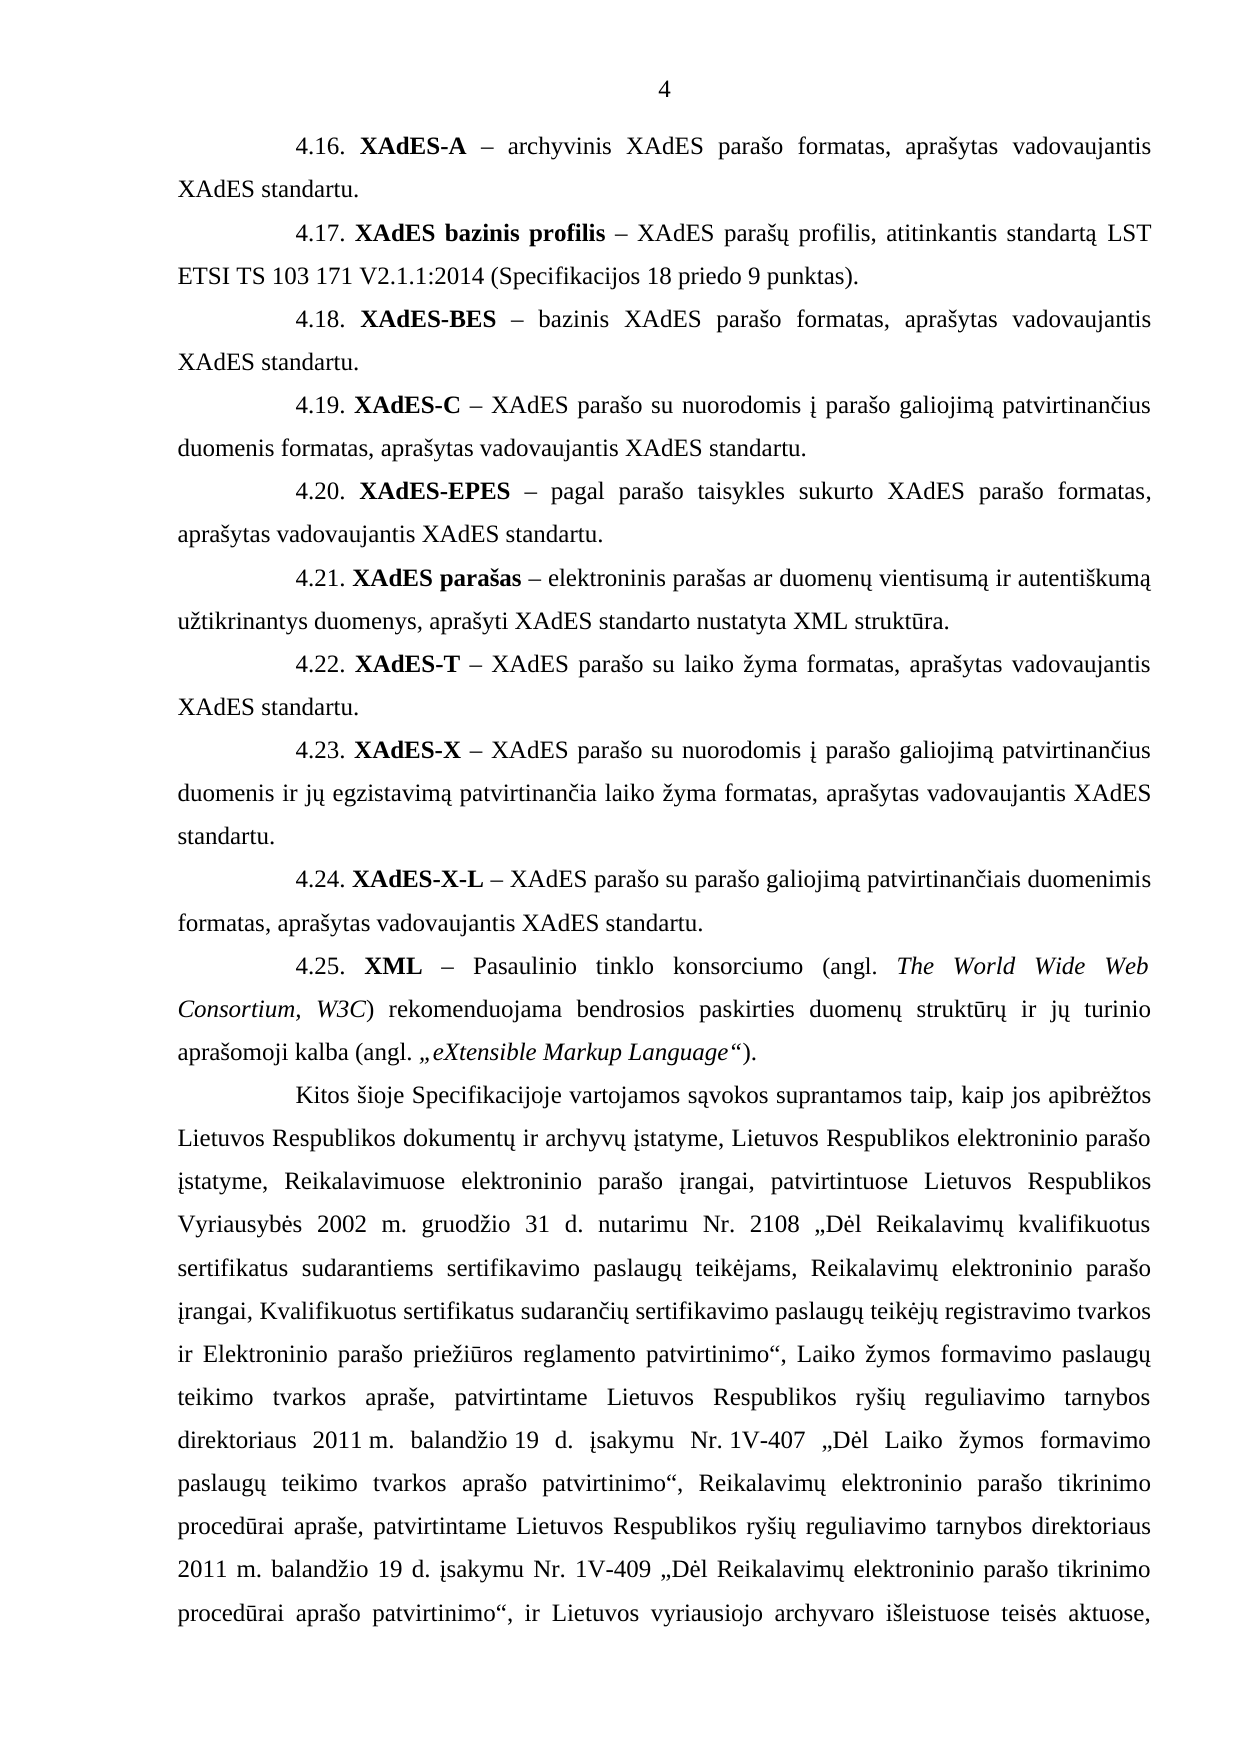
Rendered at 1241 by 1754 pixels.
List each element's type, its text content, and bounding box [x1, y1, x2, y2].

text 4.22. XAdES-T – XAdES parašo su laiko žyma formatas, aprašytas vadovaujantis XAdES standartu. [177, 649, 1152, 721]
text 4.18. XAdES-BES – bazinis XAdES parašo formatas, aprašytas vadovaujantis XAdES standartu. [177, 304, 1152, 376]
text 4.25. XML – Pasaulinio tinklo konsorciumo (angl. The World Wide Web Consortium, W3C) rekomenduojama bendrosios paskirties duomenų struktūrų ir jų turinio aprašomoji kalba (angl. „eXtensible Markup Language“). [177, 951, 1152, 1066]
text 4.21. XAdES parašas – elektroninis parašas ar duomenų vientisumą ir autentiškumą užtikrinantys duomenys, aprašyti XAdES standarto nustatyta XML struktūra. [177, 563, 1152, 634]
text 4.19. XAdES-C – XAdES parašo su nuorodomis į parašo galiojimą patvirtinančius duomenis formatas, aprašytas vadovaujantis XAdES standartu. [177, 390, 1152, 462]
text 4.24. XAdES-X-L – XAdES parašo su parašo galiojimą patvirtinančiais duomenimis formatas, aprašytas vadovaujantis XAdES standartu. [177, 864, 1152, 936]
text 4.23. XAdES-X – XAdES parašo su nuorodomis į parašo galiojimą patvirtinančius duomenis ir jų egzistavimą patvirtinančia laiko žyma formatas, aprašytas vadovaujantis XAdES standartu. [177, 735, 1152, 850]
text 4.16. XAdES-A – archyvinis XAdES parašo formatas, aprašytas vadovaujantis XAdES standartu. [177, 131, 1152, 203]
text 4.17. XAdES bazinis profilis – XAdES parašų profilis, atitinkantis standartą LST ETSI TS 103 171 V2.1.1:2014 (Specifikacijos 18 priedo 9 punktas). [177, 218, 1152, 289]
text 4.20. XAdES-EPES – pagal parašo taisykles sukurto XAdES parašo formatas, aprašytas vadovaujantis XAdES standartu. [177, 476, 1152, 548]
text Kitos šioje Specifikacijoje vartojamos sąvokos suprantamos taip, kaip jos apibrėžtos Lietuvos Respublikos dokumentų ir archyvų įstatyme, Lietuvos Respublikos elektroninio parašo įstatyme, Reikalavimuose elektroninio parašo įrangai, patvirtintuose Lietuvos Respublikos Vyriausybės 2002 m. gruodžio 31 d. nutarimu Nr. 2108 „Dėl Reikalavimų kvalifikuotus sertifikatus sudarantiems sertifikavimo paslaugų teikėjams, Reikalavimų elektroninio parašo įrangai, Kvalifikuotus sertifikatus sudarančių sertifikavimo paslaugų teikėjų registravimo tvarkos ir Elektroninio parašo priežiūros reglamento patvirtinimo“, Laiko žymos formavimo paslaugų teikimo tvarkos apraše, patvirtintame Lietuvos Respublikos ryšių reguliavimo tarnybos direktoriaus 2011 m. balandžio 19 d. įsakymu Nr. 1V-407 „Dėl Laiko žymos formavimo paslaugų teikimo tvarkos aprašo patvirtinimo“, Reikalavimų elektroninio parašo tikrinimo procedūrai apraše, patvirtintame Lietuvos Respublikos ryšių reguliavimo tarnybos direktoriaus 2011 m. balandžio 19 d. įsakymu Nr. 1V-409 „Dėl Reikalavimų elektroninio parašo tikrinimo procedūrai aprašo patvirtinimo“, ir Lietuvos vyriausiojo archyvaro išleistuose teisės aktuose, [177, 1080, 1152, 1626]
